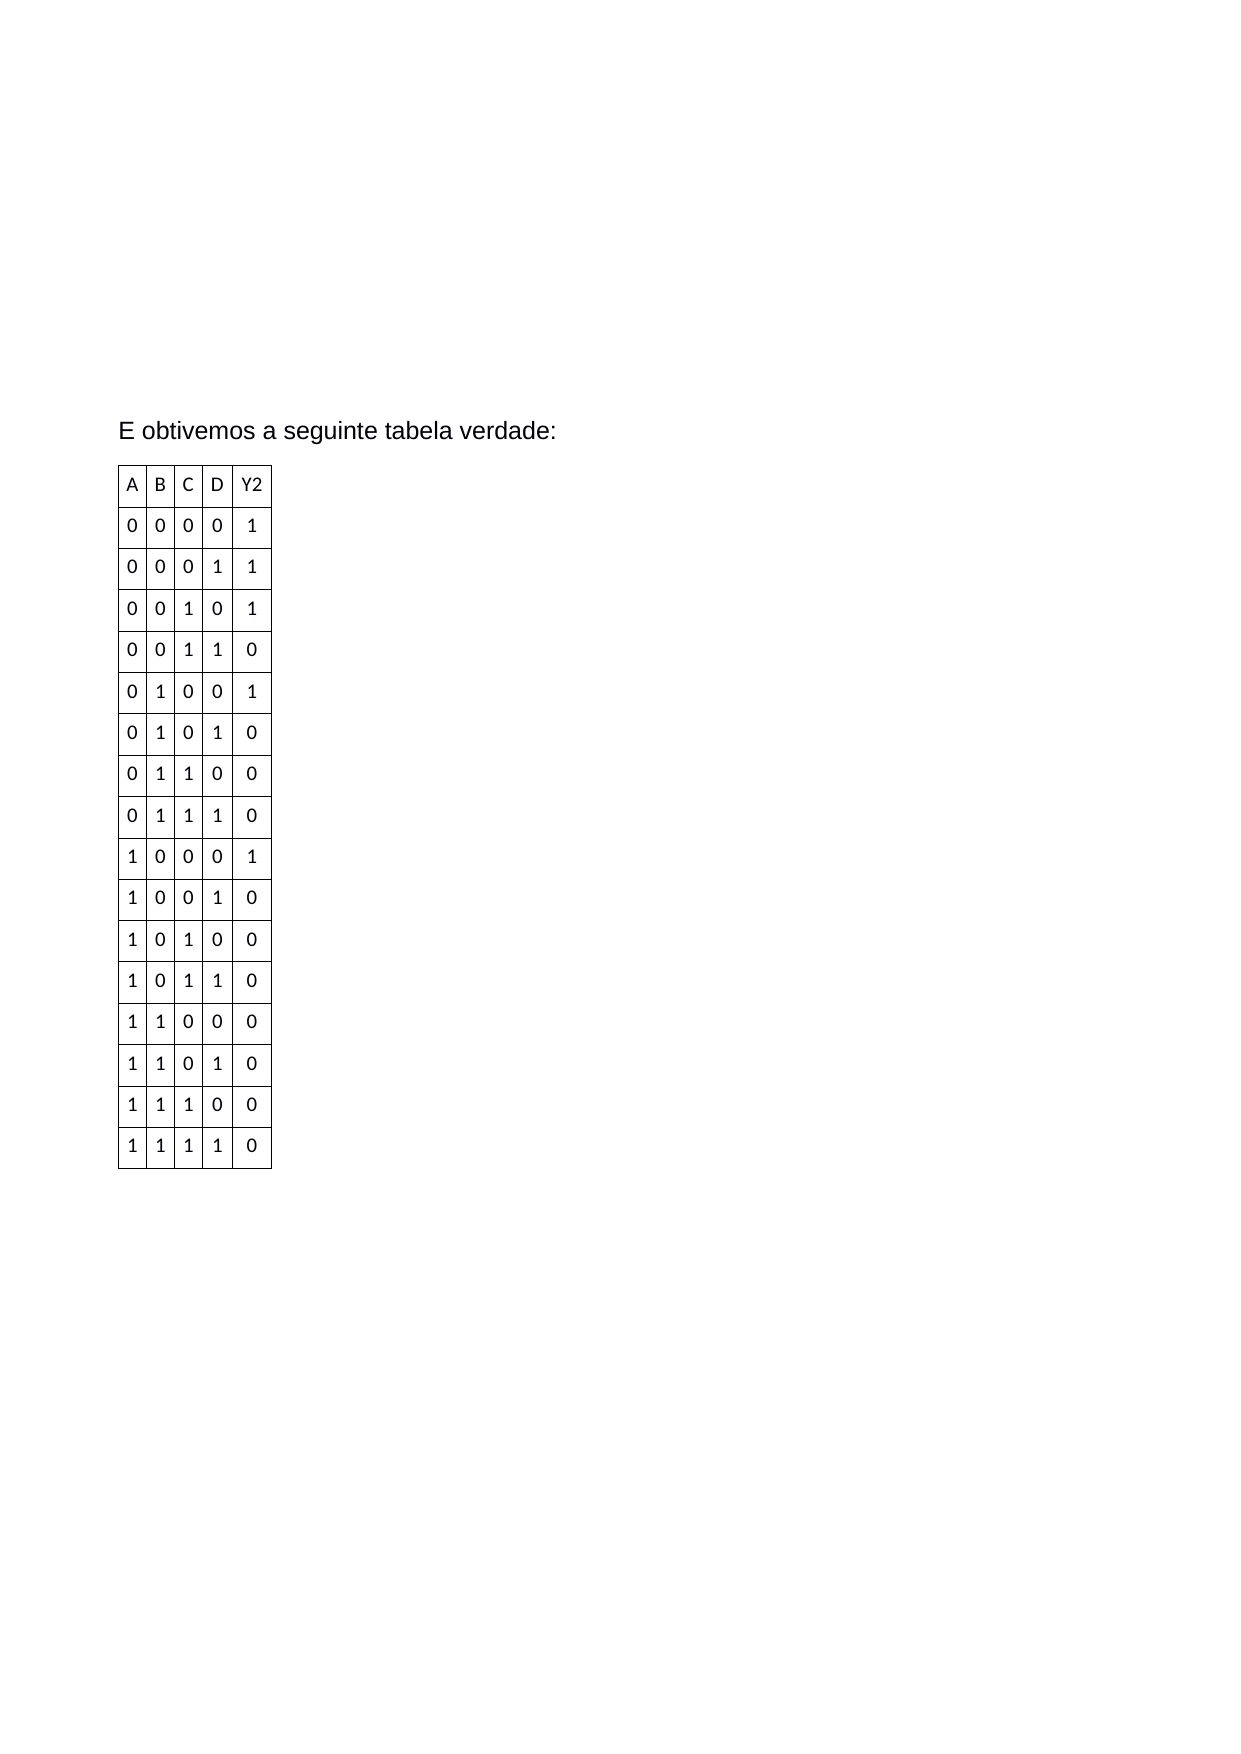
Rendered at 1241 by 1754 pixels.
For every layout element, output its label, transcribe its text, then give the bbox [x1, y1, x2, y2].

table_cell 0 [233, 1087, 271, 1127]
table_cell 1 [119, 1128, 146, 1168]
table_cell 0 [203, 508, 232, 548]
table_cell 0 [175, 839, 202, 879]
table_cell 0 [203, 590, 232, 631]
table_cell 1 [233, 549, 271, 589]
table_cell 0 [147, 590, 174, 631]
table_cell 1 [203, 1045, 232, 1086]
table_cell 0 [233, 1004, 271, 1044]
table_cell 0 [147, 880, 174, 920]
table_cell 0 [147, 549, 174, 589]
table_cell 1 [175, 1087, 202, 1127]
table_cell 1 [175, 1128, 202, 1168]
table_header C [175, 466, 202, 507]
table_header Y2 [233, 466, 271, 507]
table_cell 0 [119, 714, 146, 755]
table_cell 0 [119, 673, 146, 713]
table_cell 0 [233, 756, 271, 796]
text E obtivemos a seguinte tabela verdade: [118, 416, 1122, 444]
table_cell 1 [175, 756, 202, 796]
table_cell 1 [175, 797, 202, 837]
table_cell 0 [233, 1045, 271, 1086]
table_cell 1 [119, 921, 146, 961]
table_cell 0 [119, 549, 146, 589]
table_cell 0 [233, 1128, 271, 1168]
table_cell 0 [203, 839, 232, 879]
table_cell 1 [147, 756, 174, 796]
table_cell 0 [175, 549, 202, 589]
table_cell 1 [147, 714, 174, 755]
table_cell 0 [203, 756, 232, 796]
table_cell 1 [119, 962, 146, 1003]
table_cell 1 [203, 962, 232, 1003]
table_cell 0 [119, 797, 146, 837]
table_cell 0 [175, 1045, 202, 1086]
table_cell 0 [233, 880, 271, 920]
table_cell 0 [203, 921, 232, 961]
table_cell 0 [203, 673, 232, 713]
table_cell 1 [203, 880, 232, 920]
table_cell 0 [119, 756, 146, 796]
table_cell 0 [147, 921, 174, 961]
table_cell 1 [175, 632, 202, 672]
table_cell 0 [233, 714, 271, 755]
table_cell 1 [175, 962, 202, 1003]
table_cell 1 [147, 1004, 174, 1044]
table_cell 1 [147, 1128, 174, 1168]
table_cell 0 [147, 962, 174, 1003]
table_cell 0 [119, 508, 146, 548]
table_cell 0 [119, 632, 146, 672]
table_cell 1 [203, 632, 232, 672]
table_cell 1 [203, 797, 232, 837]
table_header A [119, 466, 146, 507]
table_cell 1 [147, 1045, 174, 1086]
table_header B [147, 466, 174, 507]
table_cell 0 [119, 590, 146, 631]
table_cell 1 [175, 590, 202, 631]
table_cell 0 [233, 632, 271, 672]
table_header D [203, 466, 232, 507]
table_cell 1 [147, 797, 174, 837]
table_cell 0 [147, 508, 174, 548]
table_cell 1 [233, 590, 271, 631]
table_cell 1 [119, 1004, 146, 1044]
table_cell 1 [119, 1045, 146, 1086]
table_cell 1 [233, 508, 271, 548]
table_cell 1 [233, 839, 271, 879]
table_cell 1 [175, 921, 202, 961]
table_cell 1 [119, 839, 146, 879]
table_cell 0 [147, 632, 174, 672]
table_cell 1 [203, 1128, 232, 1168]
table_cell 1 [233, 673, 271, 713]
table_cell 0 [233, 797, 271, 837]
table_cell 0 [175, 714, 202, 755]
table_cell 0 [175, 508, 202, 548]
table_cell 1 [203, 714, 232, 755]
table_cell 0 [147, 839, 174, 879]
table_cell 0 [203, 1087, 232, 1127]
table_cell 1 [147, 1087, 174, 1127]
table_cell 0 [175, 673, 202, 713]
table_cell 1 [119, 880, 146, 920]
table_cell 0 [233, 921, 271, 961]
table_cell 1 [203, 549, 232, 589]
table_cell 0 [175, 880, 202, 920]
table_cell 1 [119, 1087, 146, 1127]
table_cell 1 [147, 673, 174, 713]
table_cell 0 [203, 1004, 232, 1044]
table_cell 0 [233, 962, 271, 1003]
table_cell 0 [175, 1004, 202, 1044]
